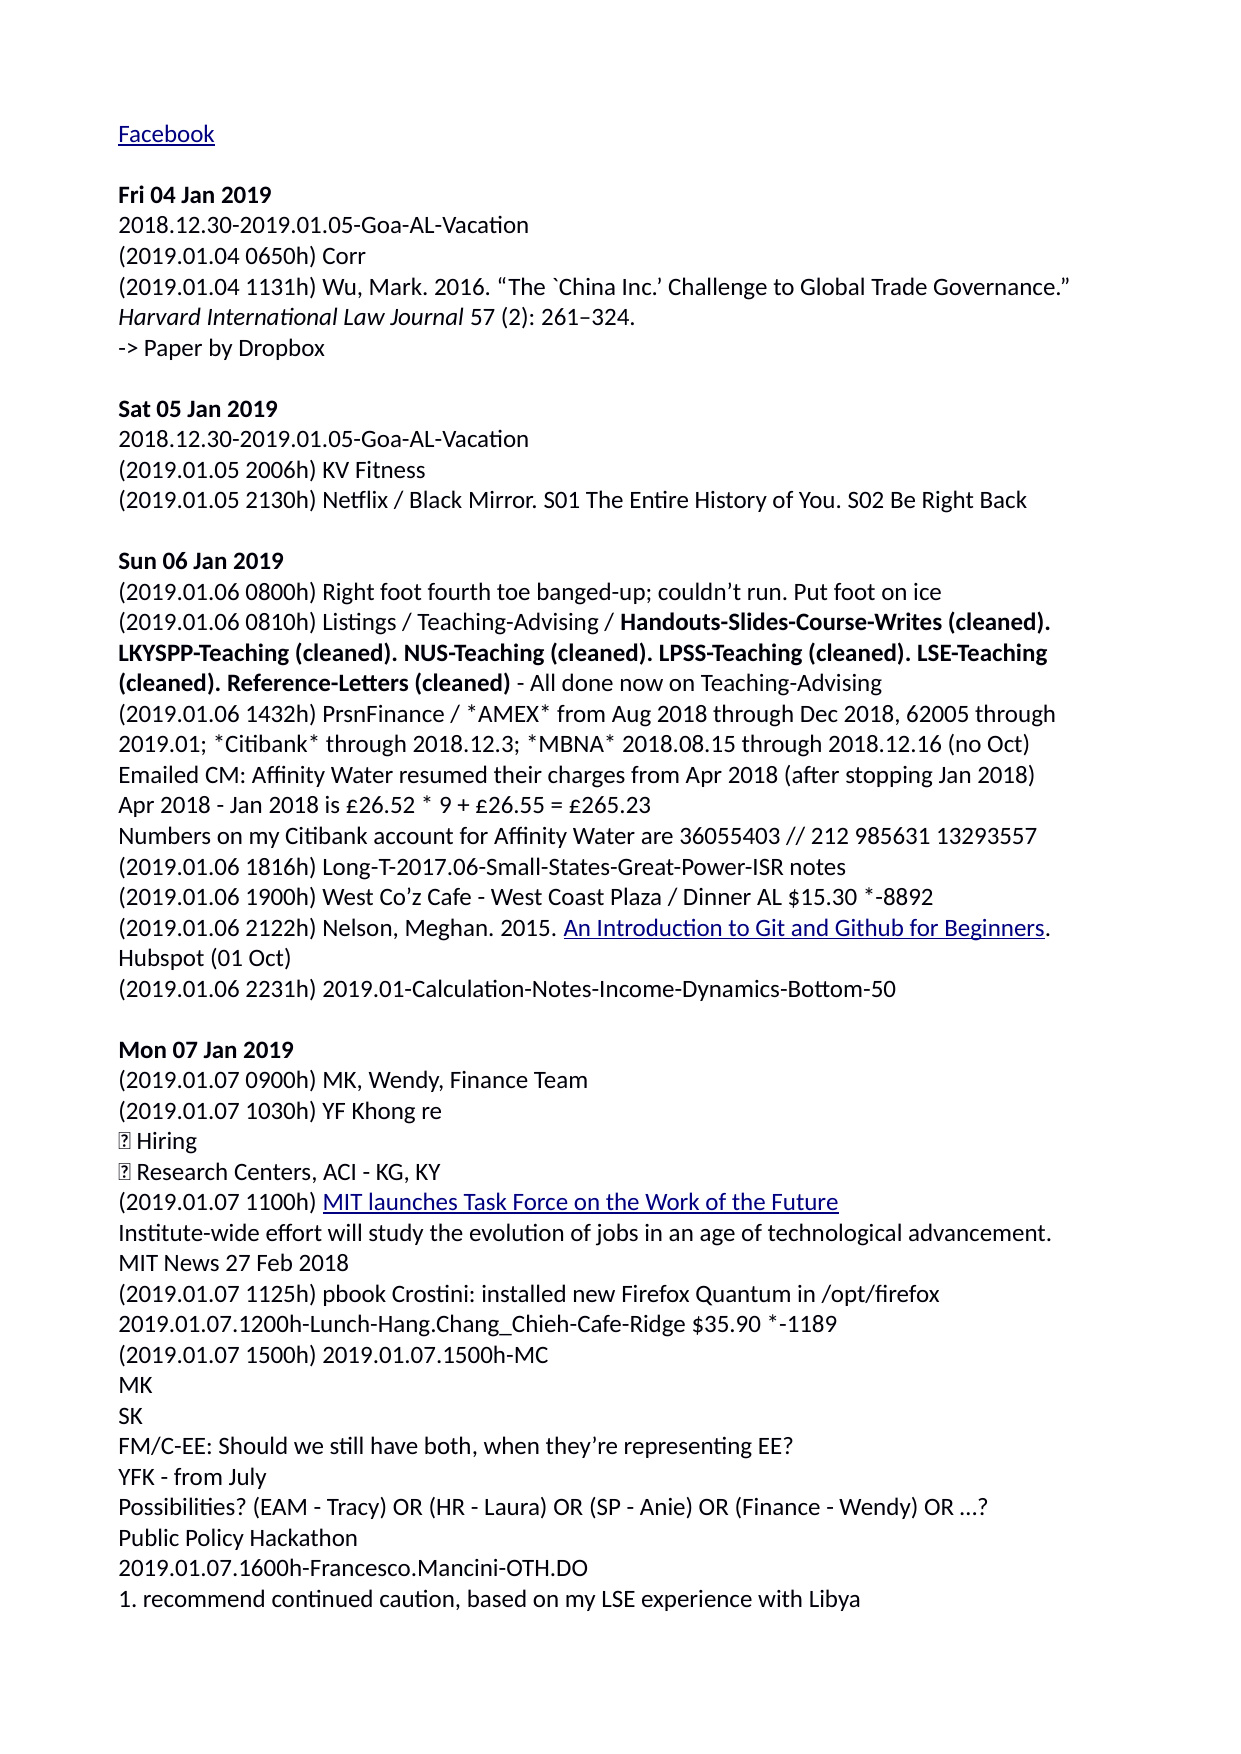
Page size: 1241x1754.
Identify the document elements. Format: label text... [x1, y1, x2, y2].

text  Hiring [118, 1125, 1122, 1156]
text Possibilities? (EAM - Tracy) OR (HR - Laura) OR (SP - Anie) OR (Finance - Wendy) OR …? [118, 1492, 1122, 1522]
text (2019.01.06 0800h) Right foot fourth toe banged-up; couldn’t run. Put foot on ice [118, 576, 1122, 606]
text Facebook [118, 118, 1122, 149]
text (2019.01.04 1131h) Wu, Mark. 2016. “The `China Inc.’ Challenge to Global Trade Governance.” Harvard International Law Journal 57 (2): 261–324. [118, 271, 1122, 332]
text Apr 2018 - Jan 2018 is £26.52 * 9 + £26.55 = £265.23 [118, 789, 1122, 820]
text Emailed CM: Affinity Water resumed their charges from Apr 2018 (after stopping Jan 2018) [118, 759, 1122, 789]
text Fri 04 Jan 2019 [118, 179, 1122, 210]
text MK [118, 1369, 1122, 1400]
text  Research Centers, ACI - KG, KY [118, 1156, 1122, 1186]
text (2019.01.06 2122h) Nelson, Meghan. 2015. An Introduction to Git and Github for Beginners. Hubspot (01 Oct) [118, 912, 1122, 973]
text (2019.01.06 1900h) West Co’z Cafe - West Coast Plaza / Dinner AL $15.30 *-8892 [118, 881, 1122, 912]
text (2019.01.07 1500h) 2019.01.07.1500h-MC [118, 1339, 1122, 1369]
text Sun 06 Jan 2019 [118, 545, 1122, 576]
text (2019.01.06 1816h) Long-T-2017.06-Small-States-Great-Power-ISR notes [118, 851, 1122, 881]
text (2019.01.06 2231h) 2019.01-Calculation-Notes-Income-Dynamics-Bottom-50 [118, 973, 1122, 1003]
text -> Paper by Dropbox [118, 332, 1122, 362]
text Mon 07 Jan 2019 [118, 1034, 1122, 1064]
text (2019.01.07 1030h) YF Khong re [118, 1095, 1122, 1125]
text (2019.01.07 1125h) pbook Crostini: installed new Firefox Quantum in /opt/firefox [118, 1278, 1122, 1308]
text 2019.01.07.1600h-Francesco.Mancini-OTH.DO [118, 1553, 1122, 1583]
text 2018.12.30-2019.01.05-Goa-AL-Vacation [118, 423, 1122, 454]
text (2019.01.05 2130h) Netflix / Black Mirror. S01 The Entire History of You. S02 Be Right Back [118, 484, 1122, 515]
text Institute-wide effort will study the evolution of jobs in an age of technological advancement. [118, 1217, 1122, 1247]
text Public Policy Hackathon [118, 1522, 1122, 1553]
text SK [118, 1400, 1122, 1431]
text 2019.01.07.1200h-Lunch-Hang.Chang_Chieh-Cafe-Ridge $35.90 *-1189 [118, 1308, 1122, 1339]
text (2019.01.06 1432h) PrsnFinance / *AMEX* from Aug 2018 through Dec 2018, 62005 through 2019.01; *Citibank* through 2018.12.3; *MBNA* 2018.08.15 through 2018.12.16 (no Oct) [118, 698, 1122, 759]
text 1. recommend continued caution, based on my LSE experience with Libya [118, 1583, 1122, 1614]
text YFK - from July [118, 1461, 1122, 1492]
text (2019.01.07 0900h) MK, Wendy, Finance Team [118, 1064, 1122, 1095]
text 2018.12.30-2019.01.05-Goa-AL-Vacation [118, 210, 1122, 240]
text (2019.01.06 0810h) Listings / Teaching-Advising / Handouts-Slides-Course-Writes (cleaned). LKYSPP-Teaching (cleaned). NUS-Teaching (cleaned). LPSS-Teaching (cleaned). LSE-Teaching (cleaned). Reference-Letters (cleaned) - All done now on Teaching-Advising [118, 606, 1122, 698]
text (2019.01.04 0650h) Corr [118, 240, 1122, 271]
text (2019.01.07 1100h) MIT launches Task Force on the Work of the Future [118, 1186, 1122, 1217]
text (2019.01.05 2006h) KV Fitness [118, 454, 1122, 484]
text FM/C-EE: Should we still have both, when they’re representing EE? [118, 1431, 1122, 1461]
text MIT News 27 Feb 2018 [118, 1247, 1122, 1278]
text Sat 05 Jan 2019 [118, 393, 1122, 423]
text Numbers on my Citibank account for Affinity Water are 36055403 // 212 985631 13293557 [118, 820, 1122, 851]
